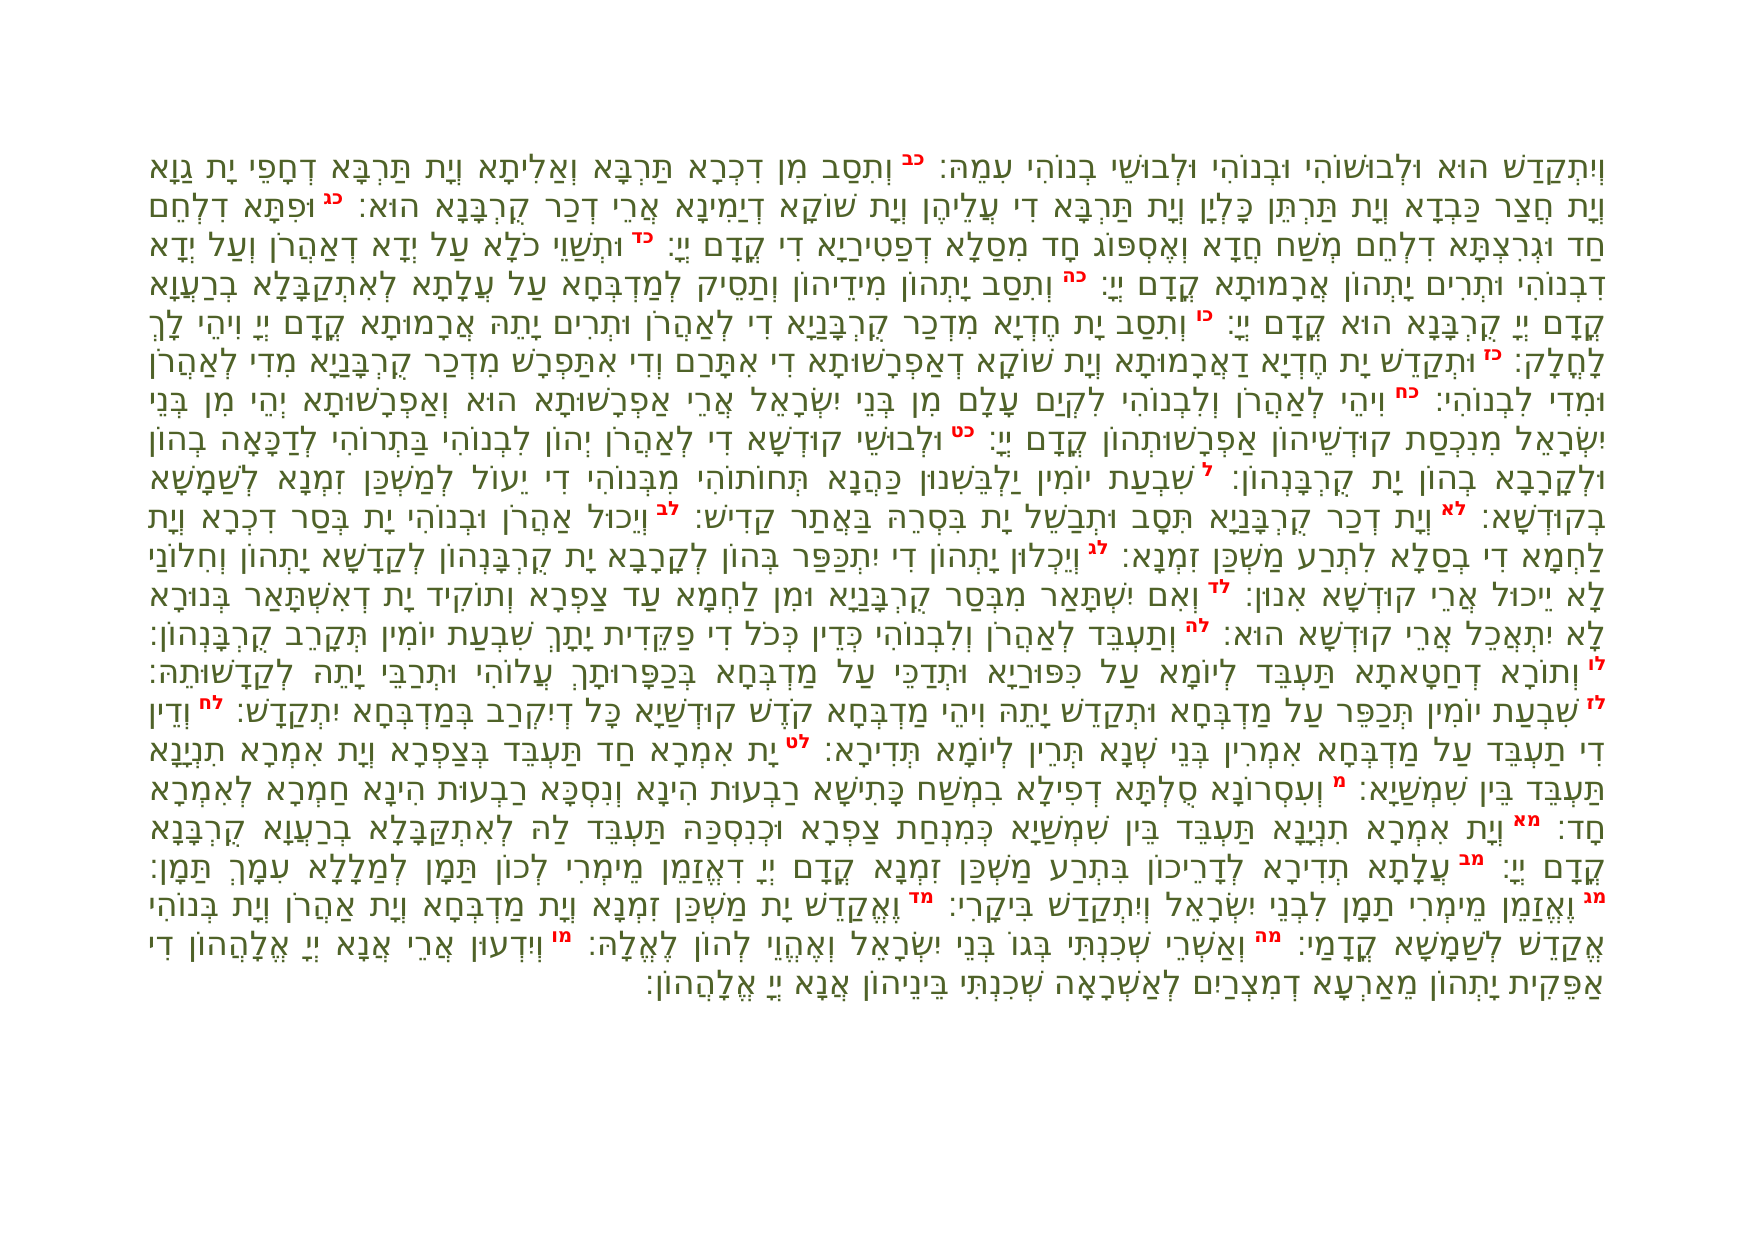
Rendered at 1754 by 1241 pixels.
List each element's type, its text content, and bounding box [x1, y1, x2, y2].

text וְיִתְקַדַשׁ הוּא וּלְבוּשׁוֹהִי וּבְנוֹהִי וּלְבוּשֵׁי בְנוֹהִי עִמֵהּ׃ כב וְתִסַב מִן דִכְרָא תַּרְבָּא וְאַלִיתָא וְיָת תַּרְבָּא דְחָפֵי יָת גַוָא וְיָת חֲצַר כַּבְדָא וְיָת תַּרְתֵּן כָּלְיָן וְיָת תַּרְבָּא דִי עֲלֵיהֶן וְיָת שׁוֹקָא דְיַמִינָא אֲרֵי דְכַר קֻרְבָּנָא הוּא׃ כג וּפִתָּא דִלְחֵם חַד וּגְרִצְתָּא דִלְחֵם מְשַׁח חֲדָא וְאֶסְפּוֹג חָד מִסַלָא דְפַטִירַיָא דִי קֳדָם יְיָ׃ כד וּתְשַׁוֵי כֹלָא עַל יְדָא דְאַהֲרֹן וְעַל יְדָא דִבְנוֹהִי וּתְרִים יָתְהוֹן אֲרָמוּתָא קֳדָם יְיָ׃ כה וְתִסַב יָתְהוֹן מִידֵיהוֹן וְתַסֵיק לְמַדְבְּחָא עַל עֲלָתָא לְאִתְקַבָּלָא בְרַעֲוָא קֳדָם יְיָ קֻרְבָּנָא הוּא קֳדָם יְיָ׃ כו וְתִסַב יָת חֶדְיָא מִדְכַר קֻרְבָּנַיָא דִי לְאַהֲרֹן וּתְרִים יָתֵהּ אֲרָמוּתָא קֳדָם יְיָ וִיהֵי לָךְ לָחֳלָק׃ כז וּתְקַדֵשׁ יָת חֶדְיָא דַאֲרָמוּתָא וְיָת שׁוֹקָא דְאַפְרָשׁוּתָא דִי אִתָּרַם וְדִי אִתַּפְרָשׁ מִדְכַר קֻרְבָּנַיָא מִדִי לְאַהֲרֹן וּמִדִי לִבְנוֹהִי׃ כח וִיהֵי לְאַהֲרֹן וְלִבְנוֹהִי לִקְיַם עָלָם מִן בְּנֵי יִשְׂרָאֵל אֲרֵי אַפְרָשׁוּתָא הוּא וְאַפְרָשׁוּתָא יְהֵי מִן בְּנֵי יִשְׂרָאֵל מִנִכְסַת קוּדְשֵׁיהוֹן אַפְרָשׁוּתְהוֹן קֳדָם יְיָ׃ כט וּלְבוּשֵׁי קוּדְשָׁא דִי לְאַהֲרֹן יְהוֹן לִבְנוֹהִי בַּתְרוֹהִי לְדַכָּאָה בְהוֹן וּלְקָרָבָא בְהוֹן יָת קֻרְבָּנְהוֹן׃ ל שִׁבְעַת יוֹמִין יַלְבֵּשִׁנוּן כַּהֲנָא תְּחוֹתוֹהִי מִבְּנוֹהִי דִי יֵעוֹל לְמַשְׁכַּן זִמְנָא לְשַׁמָשָׁא בְקוּדְשָׁא׃ לא וְיָת דְכַר קֻרְבָּנַיָא תִּסָב וּתְבַשֵׁל יָת בִּסְרֵהּ בַּאֲתַר קַדִישׁ׃ לב וְיֵכוּל אַהֲרֹן וּבְנוֹהִי יָת בְּסַר דִכְרָא וְיָת לַחְמָא דִי בְסַלָא לִתְרַע מַשְׁכַּן זִמְנָא׃ לג וְיֵכְלוּן יָתְהוֹן דִי יִתְכַּפַּר בְּהוֹן לְקָרָבָא יָת קֻרְבָּנְהוֹן לְקַדָשָׁא יָתְהוֹן וְחִלוֹנַי לָא יֵיכוּל אֲרֵי קוּדְשָׁא אִנוּן׃ לד וְאִם יִשְׁתָּאַר מִבְּסַר קֻרְבָּנַיָא וּמִן לַחְמָא עַד צַפְרָא וְתוֹקִיד יָת דְאִשְׁתָּאַר בְּנוּרָא לָא יִתְאֲכֵל אֲרֵי קוּדְשָׁא הוּא׃ לה וְתַעְבֵּד לְאַהֲרֹן וְלִבְנוֹהִי כְּדֵין כְּכֹל דִי פַקֵּדִית יָתָךְ שִׁבְעַת יוֹמִין תְּקָרֵב קֻרְבָּנְהוֹן׃ לו וְתוֹרָא דְחַטָאתָא תַּעְבֵּד לְיוֹמָא עַל כִּפּוּרַיָא וּתְדַכֵּי עַל מַדְבְּחָא בְּכַפָּרוּתָךְ עֲלוֹהִי וּתְרַבֵּי יָתֵהּ לְקַדָשׁוּתֵהּ׃ לז שִׁבְעַת יוֹמִין תְּכַפֵּר עַל מַדְבְּחָא וּתְקַדֵשׁ יָתֵהּ וִיהֵי מַדְבְּחָא קֹדֶשׁ קוּדְשַׁיָא כָּל דְיִקְרַב בְּמַדְבְּחָא יִתְקַדָשׁ׃ לח וְדֵין דִי תַעְבֵּד עַל מַדְבְּחָא אִמְרִין בְּנֵי שְׁנָא תְּרֵין לְיוֹמָא תְּדִירָא׃ לט יָת אִמְרָא חַד תַּעְבֵּד בְּצַפְרָא וְיָת אִמְרָא תִנְיָנָא תַּעְבֵּד בֵּין שִׁמְשַׁיָא׃ מ וְעִסְרוֹנָא סֻלְתָּא דְפִילָא בִמְשַׁח כָּתִישָׁא רַבְעוּת הִינָא וְנִסְכָּא רַבְעוּת הִינָא חַמְרָא לְאִמְרָא חָד׃ מא וְיָת אִמְרָא תִנְיָנָא תַּעְבֵּד בֵּין שִׁמְשַׁיָא כְּמִנְחַת צַפְרָא וּכְנִסְכַּהּ תַּעְבֵּד לַהּ לְאִתְקַּבָּלָא בְרַעֲוָא קֻרְבָּנָא קֳדָם יְיָ׃ מב עֲלָתָא תְדִירָא לְדָרֵיכוֹן בִּתְרַע מַשְׁכַּן זִמְנָא קֳדָם יְיָ דִאֱזַמֵן מֵימְרִי לְכוֹן תַּמָן לְמַלָלָא עִמָךְ תַּמָן׃ מג וֶאֱזַמֵן מֵימְרִי תַמָן לִבְנֵי יִשְׂרָאֵל וְיִתְקַדַשׁ בִּיקָרִי׃ מד וֶאֱקַדֵשׁ יָת מַשְׁכַּן זִמְנָא וְיָת מַדְבְּחָא וְיָת אַהֲרֹן וְיָת בְּנוֹהִי אֱקַדֵשׁ לְשַׁמָשָׁא קֳדָמַי׃ מה וְאַשְׁרֵי שְׁכִנְתִּי בְּגוֹ בְּנֵי יִשְׂרָאֵל וְאֶהֱוֵי לְהוֹן לֶאֱלָהּ׃ מו וְיִדְעוּן אֲרֵי אֲנָא יְיָ אֱלָהֲהוֹן דִי אַפֵּקִית יָתְהוֹן מֵאַרְעָא דְמִצְרַיִם לְאַשְׁרָאָה שְׁכִנְתִּי בֵּינֵיהוֹן אֲנָא יְיָ אֱלָהֲהוֹן׃ [148, 148, 1606, 1002]
